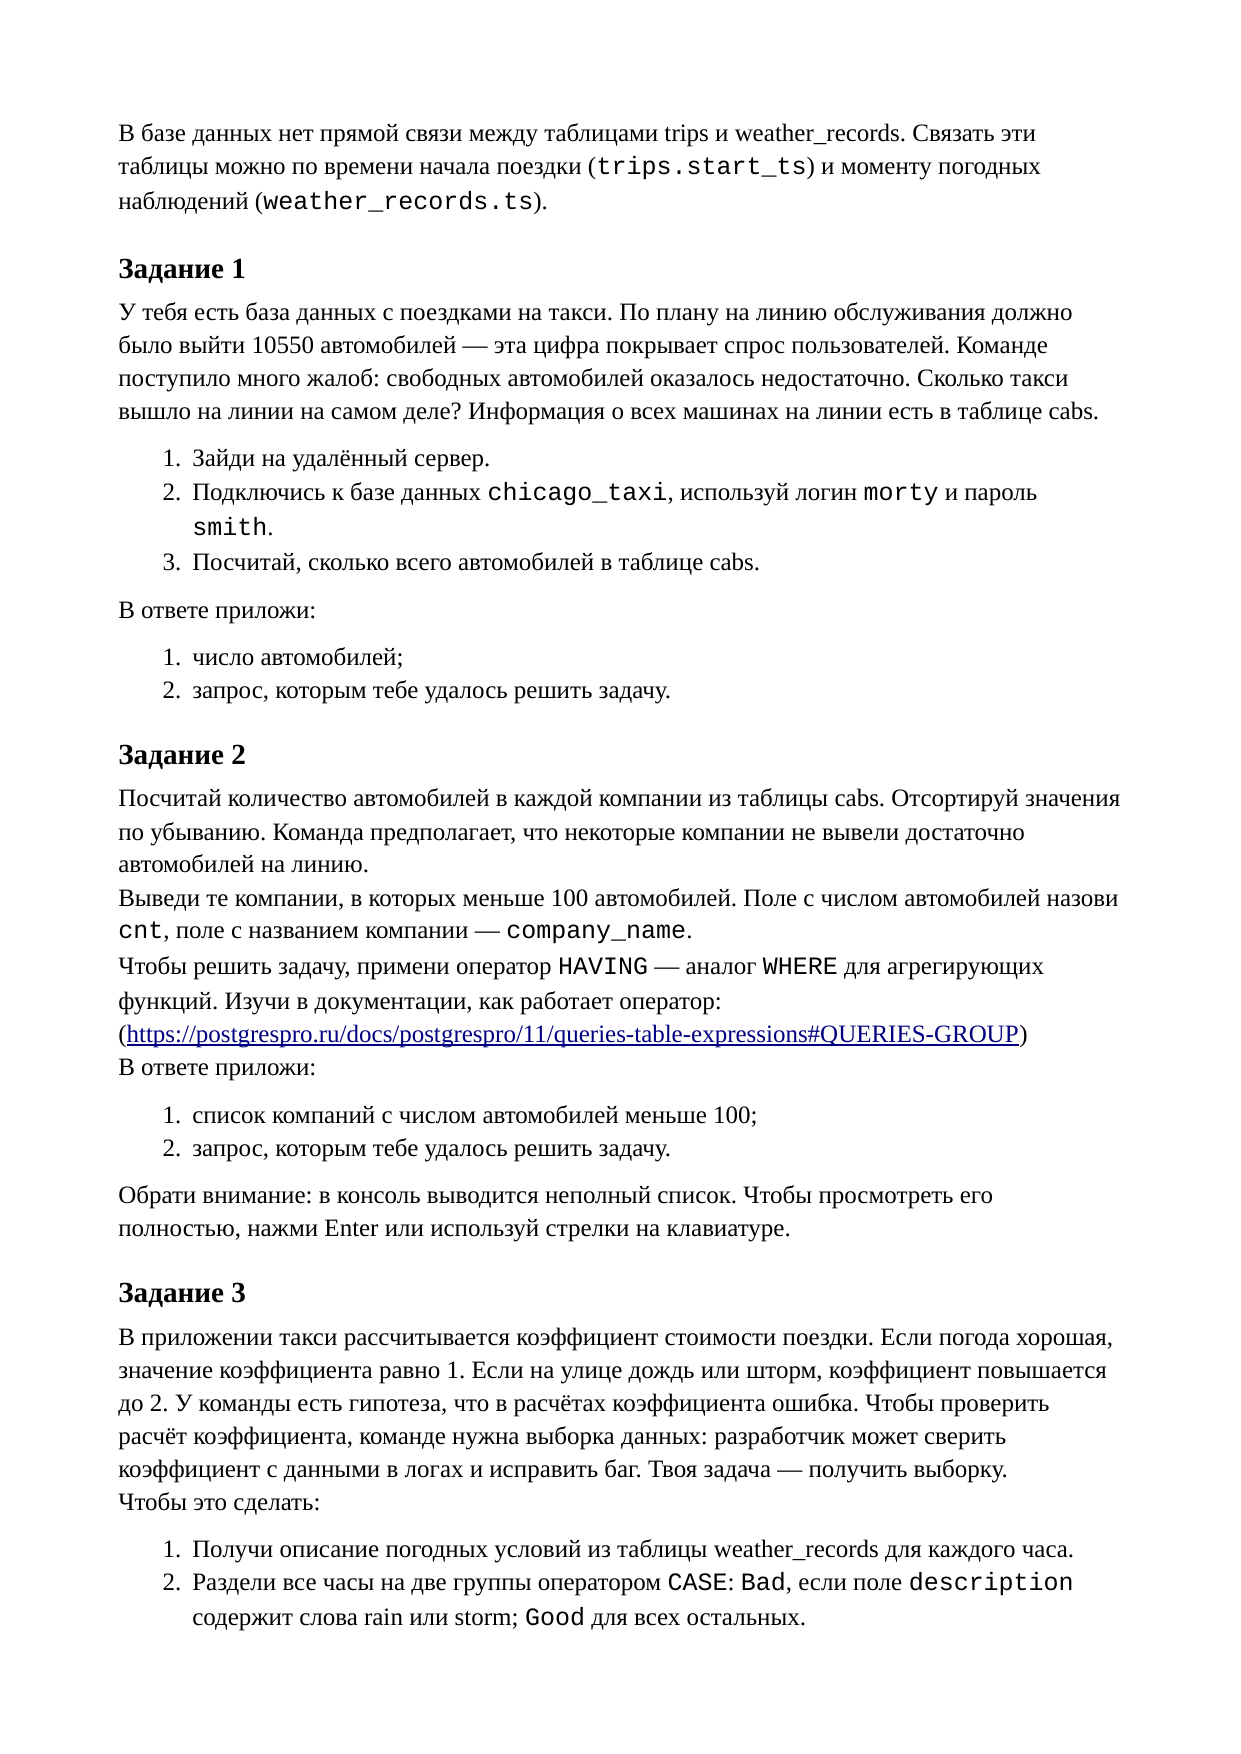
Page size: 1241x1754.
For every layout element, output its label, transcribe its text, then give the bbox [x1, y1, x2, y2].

text В ответе приложи: [118, 595, 1122, 623]
list Подключись к базе данных chicago_taxi, используй логин morty и пароль smith. [162, 477, 1122, 542]
list Зайди на удалённый сервер. [162, 443, 1122, 472]
list число автомобилей; [162, 642, 1122, 671]
text Посчитай количество автомобилей в каждой компании из таблицы cabs. Отсортируй значения по убыванию. Команда предполагает, что некоторые компании не вывели достаточно автомобилей на линию. [118, 783, 1122, 878]
text В базе данных нет прямой связи между таблицами trips и weather_records. Связать эти таблицы можно по времени начала поездки (trips.start_ts) и моменту погодных наблюдений (weather_records.ts). [118, 118, 1122, 217]
text Чтобы это сделать: [118, 1487, 1122, 1516]
list запрос, которым тебе удалось решить задачу. [162, 1133, 1122, 1162]
subtitle Задание 1 [118, 251, 1122, 284]
list Получи описание погодных условий из таблицы weather_records для каждого часа. [162, 1534, 1122, 1563]
list Посчитай, сколько всего автомобилей в таблице cabs. [162, 547, 1122, 576]
text Обрати внимание: в консоль выводится неполный список. Чтобы просмотреть его полностью, нажми Enter или используй стрелки на клавиатуре. [118, 1180, 1122, 1242]
text Чтобы решить задачу, примени оператор HAVING — аналог WHERE для агрегирующих функций. Изучи в документации, как работает оператор: [118, 951, 1122, 1015]
list список компаний с числом автомобилей меньше 100; [162, 1100, 1122, 1128]
text Выведи те компании, в которых меньше 100 автомобилей. Поле с числом автомобилей назови cnt, поле с названием компании — company_name. [118, 883, 1122, 946]
subtitle Задание 2 [118, 737, 1122, 771]
text У тебя есть база данных с поездками на такси. По плану на линию обслуживания должно было выйти 10550 автомобилей — эта цифра покрывает спрос пользователей. Команде поступило много жалоб: свободных автомобилей оказалось недостаточно. Сколько такси вышло на линии на самом деле? Информация о всех машинах на линии есть в таблице cabs. [118, 297, 1122, 425]
text (https://postgrespro.ru/docs/postgrespro/11/queries-table-expressions#QUERIES-GROUP) [118, 1019, 1122, 1048]
text В приложении такси рассчитывается коэффициент стоимости поездки. Если погода хорошая, значение коэффициента равно 1. Если на улице дождь или шторм, коэффициент повышается до 2. У команды есть гипотеза, что в расчётах коэффициента ошибка. Чтобы проверить расчёт коэффициента, команде нужна выборка данных: разработчик может сверить коэффициент с данными в логах и исправить баг. Твоя задача — получить выборку. [118, 1322, 1122, 1482]
subtitle Задание 3 [118, 1276, 1122, 1309]
list запрос, которым тебе удалось решить задачу. [162, 675, 1122, 704]
list Раздели все часы на две группы оператором CASE: Bad, если поле description содержит слова rain или storm; Good для всех остальных. [162, 1567, 1122, 1633]
text В ответе приложи: [118, 1052, 1122, 1081]
